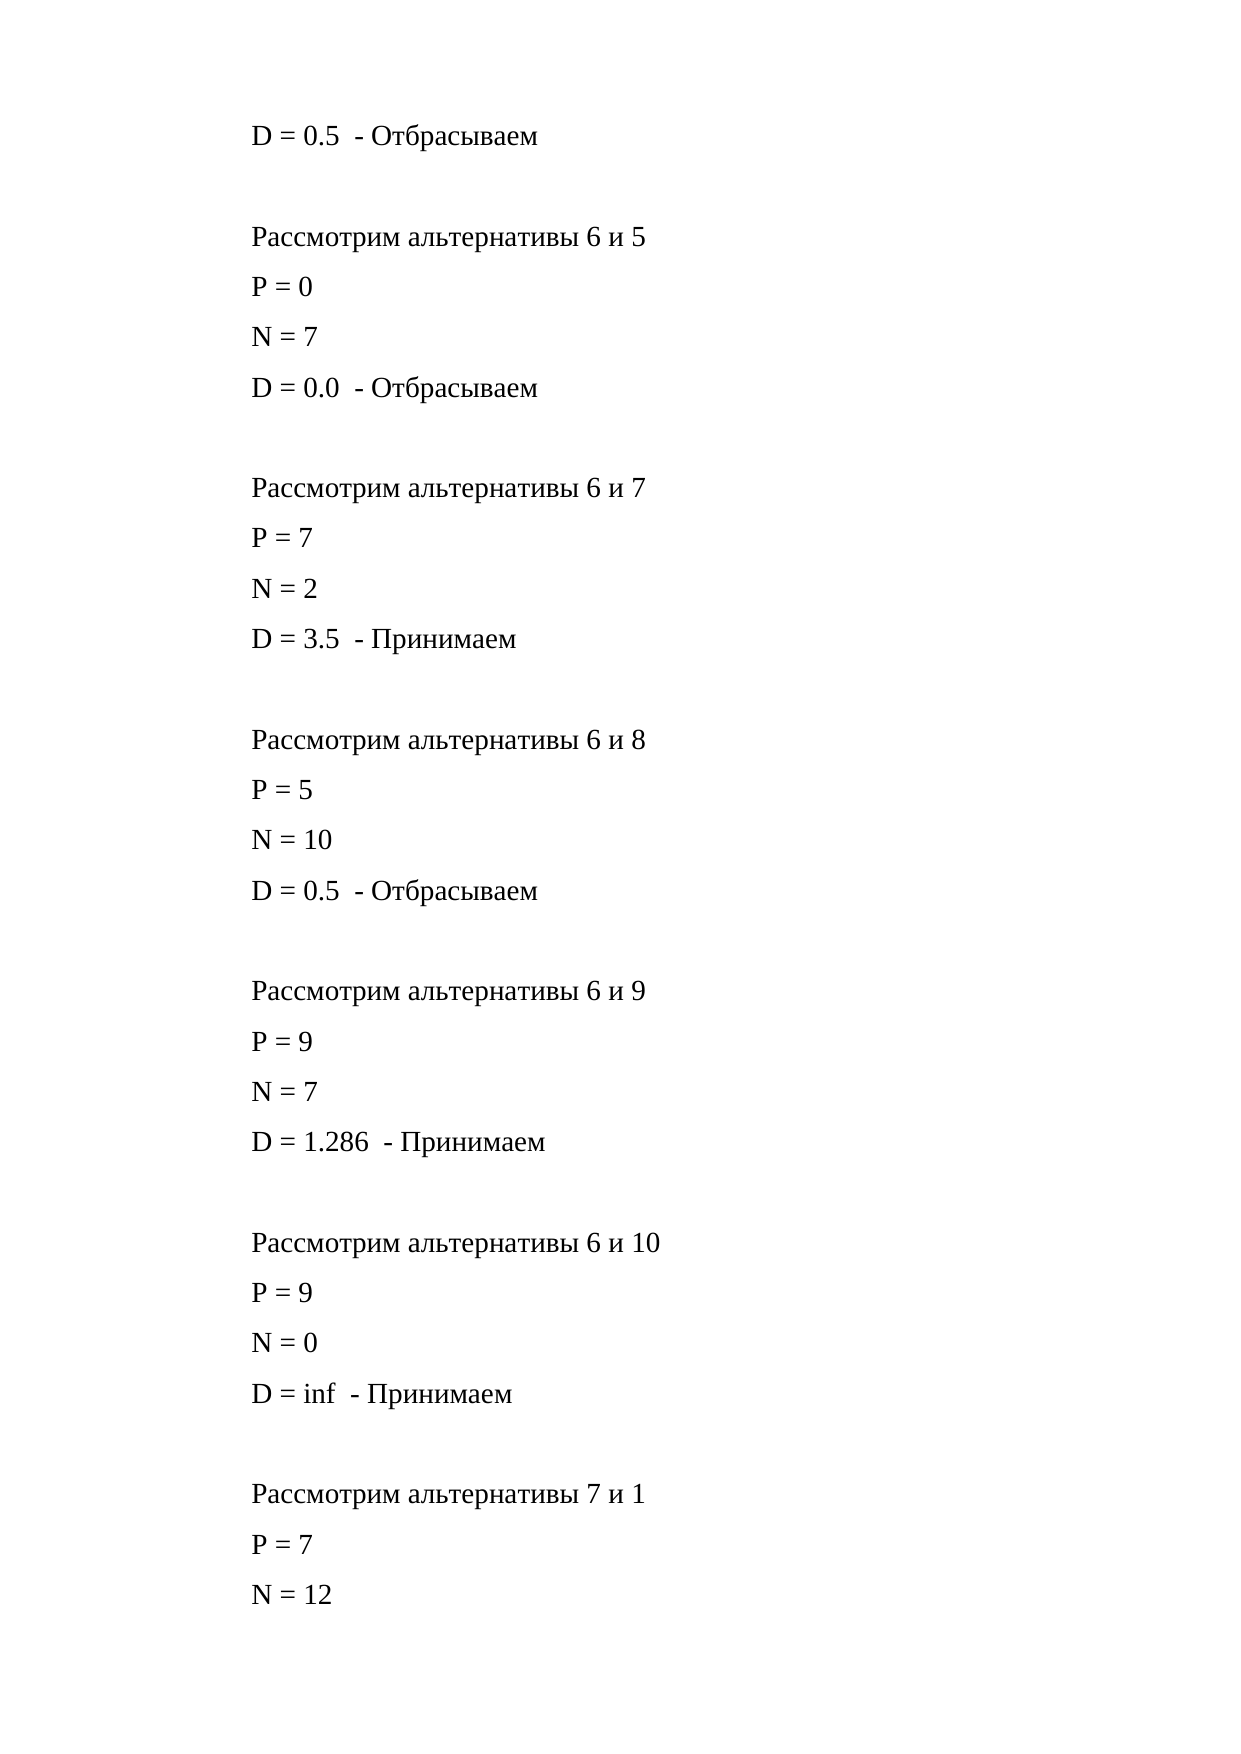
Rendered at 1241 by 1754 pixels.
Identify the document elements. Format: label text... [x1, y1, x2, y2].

text Рассмотрим альтернативы 6 и 5 [177, 219, 1181, 252]
text D = inf - Принимаем [177, 1376, 1181, 1409]
text N = 7 [177, 319, 1181, 353]
text N = 2 [177, 571, 1181, 604]
text P = 0 [177, 269, 1181, 303]
text Рассмотрим альтернативы 6 и 8 [177, 722, 1181, 755]
text N = 10 [177, 822, 1181, 856]
text Рассмотрим альтернативы 6 и 7 [177, 470, 1181, 504]
text Рассмотрим альтернативы 7 и 1 [177, 1477, 1181, 1510]
text D = 1.286 - Принимаем [177, 1124, 1181, 1158]
text Рассмотрим альтернативы 6 и 9 [177, 973, 1181, 1007]
text D = 3.5 - Принимаем [177, 621, 1181, 655]
text Рассмотрим альтернативы 6 и 10 [177, 1225, 1181, 1258]
text P = 7 [177, 1527, 1181, 1560]
text D = 0.5 - Отбрасываем [177, 873, 1181, 906]
text P = 9 [177, 1275, 1181, 1309]
text N = 7 [177, 1074, 1181, 1108]
text D = 0.0 - Отбрасываем [177, 370, 1181, 403]
text N = 0 [177, 1326, 1181, 1359]
text P = 5 [177, 772, 1181, 806]
text P = 7 [177, 521, 1181, 554]
text D = 0.5 - Отбрасываем [177, 118, 1181, 152]
text N = 12 [177, 1577, 1181, 1611]
text P = 9 [177, 1024, 1181, 1057]
